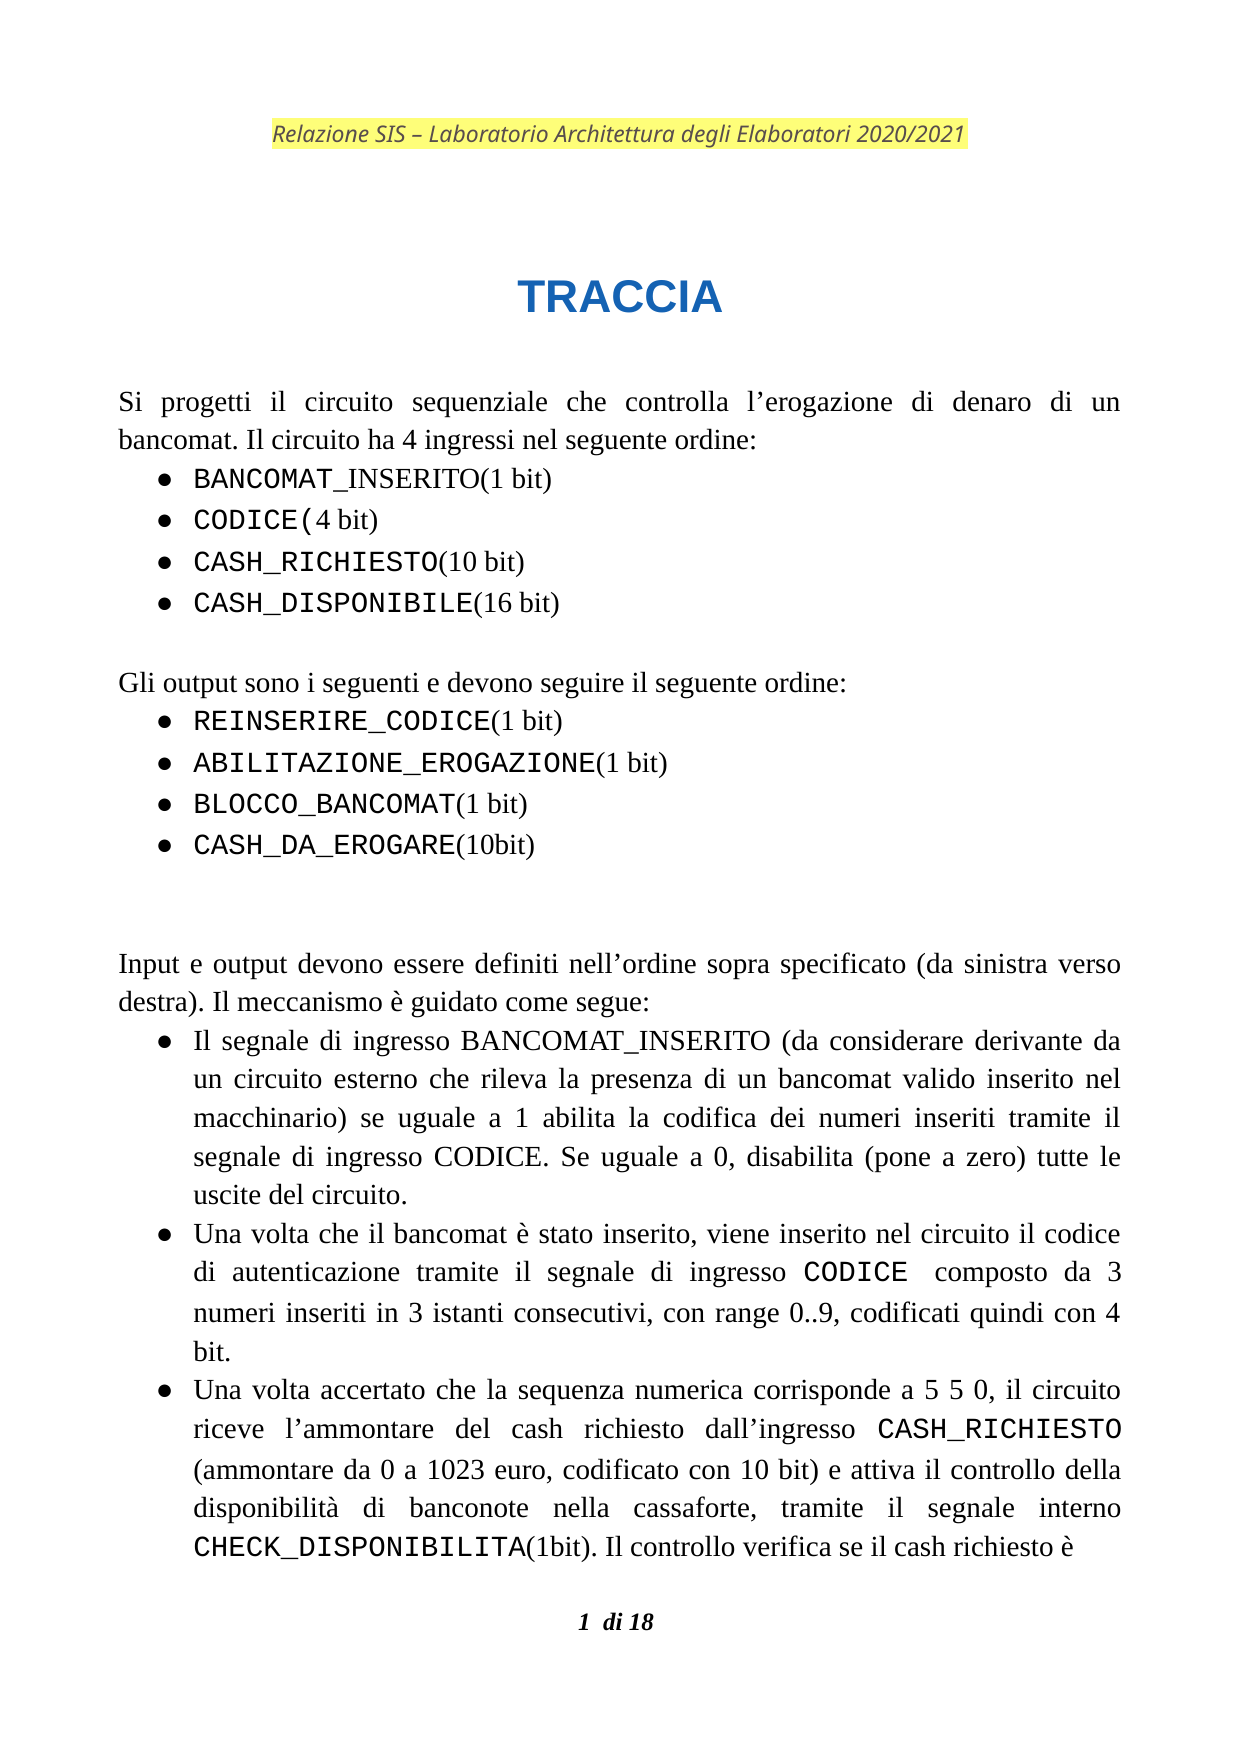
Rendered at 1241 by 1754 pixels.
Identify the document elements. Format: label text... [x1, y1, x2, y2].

list CASH_DISPONIBILE(16 bit) [156, 585, 1122, 621]
list BANCOMAT_INSERITO(1 bit) [156, 461, 1122, 497]
list REINSERIRE_CODICE(1 bit) [156, 703, 1122, 739]
subtitle TRACCIA [118, 269, 1122, 322]
text Si progetti il circuito sequenziale che controlla l’erogazione di denaro di un bancomat. Il circuito ha 4 ingressi nel seguente ordine: [118, 384, 1122, 456]
list Una volta che il bancomat è stato inserito, viene inserito nel circuito il codice di autenticazione tramite il segnale di ingresso CODICE composto da 3 numeri inseriti in 3 istanti consecutivi, con range 0..9, codificati quindi con 4 bit. [156, 1216, 1122, 1367]
list CASH_DA_EROGARE(10bit) [156, 827, 1122, 863]
text Gli output sono i seguenti e devono seguire il seguente ordine: [118, 665, 1122, 698]
list Il segnale di ingresso BANCOMAT_INSERITO (da considerare derivante da un circuito esterno che rileva la presenza di un bancomat valido inserito nel macchinario) se uguale a 1 abilita la codifica dei numeri inseriti tramite il segnale di ingresso CODICE. Se uguale a 0, disabilita (pone a zero) tutte le uscite del circuito. [156, 1023, 1122, 1211]
list BLOCCO_BANCOMAT(1 bit) [156, 786, 1122, 822]
list CASH_RICHIESTO(10 bit) [156, 544, 1122, 580]
list ABILITAZIONE_EROGAZIONE(1 bit) [156, 745, 1122, 781]
list Una volta accertato che la sequenza numerica corrisponde a 5 5 0, il circuito riceve l’ammontare del cash richiesto dall’ingresso CASH_RICHIESTO (ammontare da 0 a 1023 euro, codificato con 10 bit) e attiva il controllo della disponibilità di banconote nella cassaforte, tramite il segnale interno CHECK_DISPONIBILITA(1bit). Il controllo verifica se il cash richiesto è [156, 1372, 1122, 1565]
text Input e output devono essere definiti nell’ordine sopra specificato (da sinistra verso destra). Il meccanismo è guidato come segue: [118, 946, 1122, 1018]
list CODICE(4 bit) [156, 502, 1122, 538]
